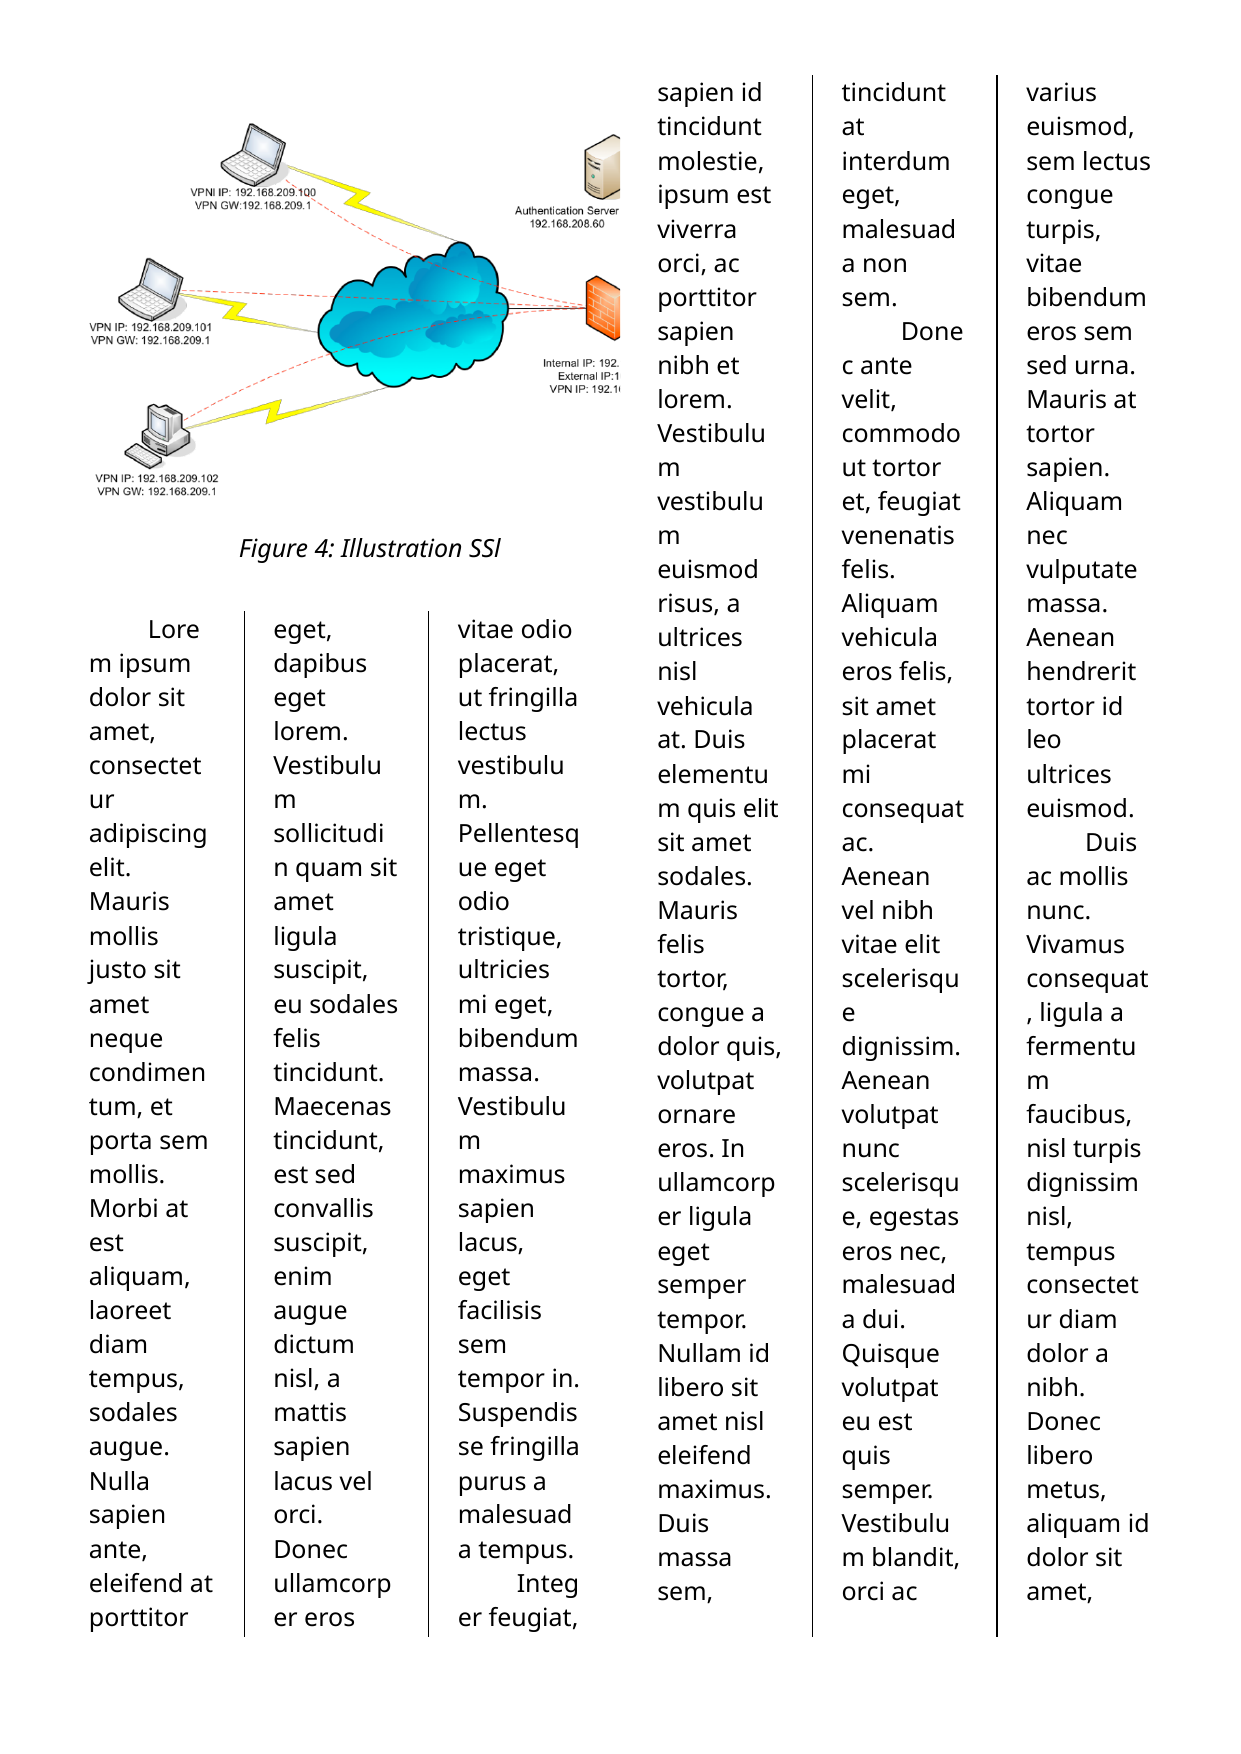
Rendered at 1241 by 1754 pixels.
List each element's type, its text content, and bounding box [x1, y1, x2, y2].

text Figure 4: Illustration SSl [164, 531, 583, 565]
text sapien id tincidunt molestie, ipsum est viverra orci, ac porttitor sapien nibh et lorem. Vestibulum vestibulum euismod risus, a ultrices nisl vehicula at. Duis elementum quis elit sit amet sodales. Mauris felis tortor, congue a dolor quis, volutpat ornare eros. In ullamcorper ligula eget semper tempor. Nullam id libero sit amet nisl eleifend maximus. Duis massa sem, [657, 75, 782, 1608]
text Donec ante velit, commodo ut tortor et, feugiat venenatis felis. Aliquam vehicula eros felis, sit amet placerat mi consequat ac. Aenean vel nibh vitae elit scelerisque dignissim. Aenean volutpat nunc scelerisque, egestas eros nec, malesuada dui. Quisque volutpat eu est quis semper. Vestibulum blandit, orci ac [841, 313, 967, 1608]
text tincidunt at interdum eget, malesuada non sem. [841, 75, 967, 313]
text varius euismod, sem lectus congue turpis, vitae bibendum eros sem sed urna. Mauris at tortor sapien. Aliquam nec vulputate massa. Aenean hendrerit tortor id leo ultrices euismod. [1026, 75, 1152, 824]
text Lorem ipsum dolor sit amet, consectetur adipiscing elit. Mauris mollis justo sit amet neque condimentum, et porta sem mollis. Morbi at est aliquam, laoreet diam tempus, sodales augue. Nulla sapien ante, eleifend at porttitor [89, 612, 214, 1633]
text Integer feugiat, [458, 1565, 583, 1633]
text eget, dapibus eget lorem. Vestibulum sollicitudin quam sit amet ligula suscipit, eu sodales felis tincidunt. Maecenas tincidunt, est sed convallis suscipit, enim augue dictum nisl, a mattis sapien lacus vel orci. Donec ullamcorper eros [273, 612, 399, 1633]
text Duis ac mollis nunc. Vivamus consequat, ligula a fermentum faucibus, nisl turpis dignissim nisl, tempus consectetur diam dolor a nibh. Donec libero metus, aliquam id dolor sit amet, [1026, 824, 1152, 1608]
text vitae odio placerat, ut fringilla lectus vestibulum. Pellentesque eget odio tristique, ultricies mi eget, bibendum massa. Vestibulum maximus sapien lacus, eget facilisis sem tempor in. Suspendisse fringilla purus a malesuada tempus. [458, 612, 583, 1565]
